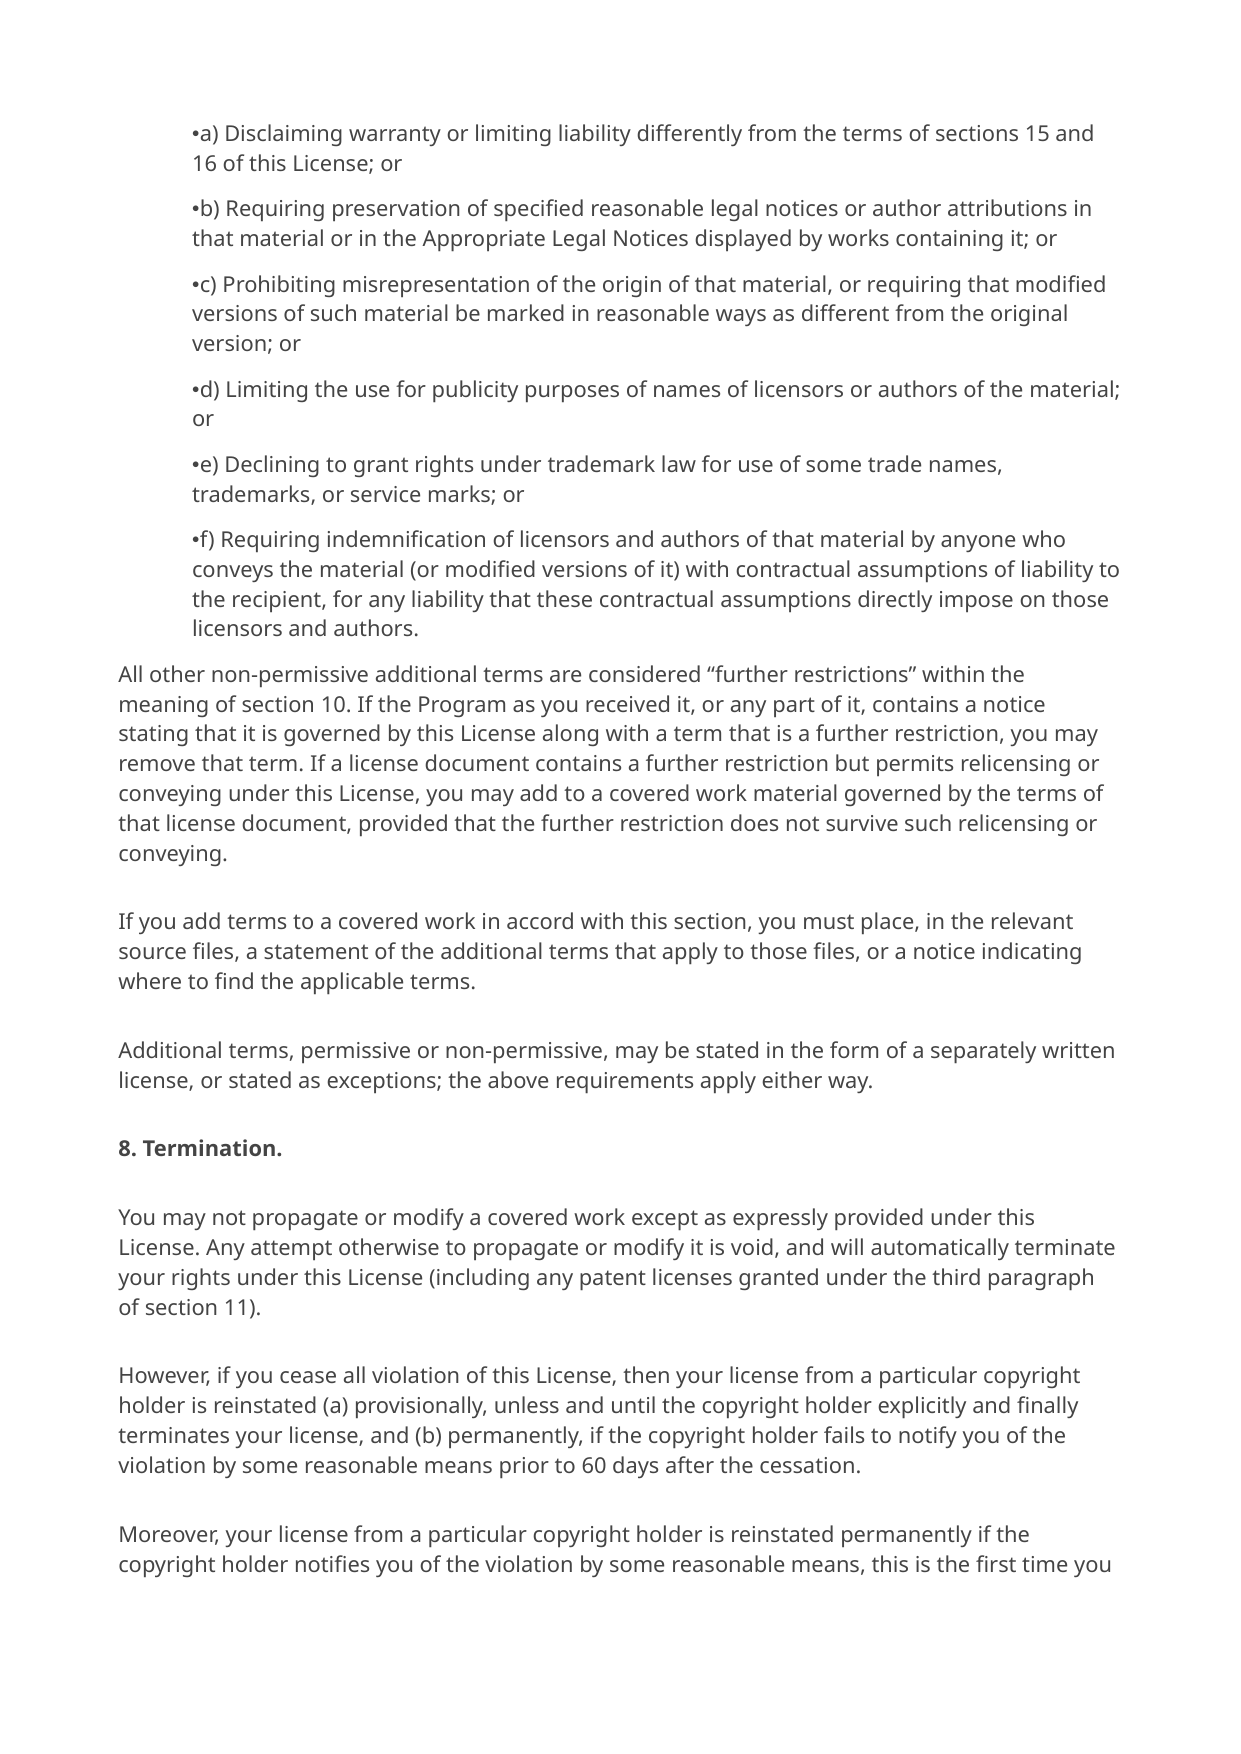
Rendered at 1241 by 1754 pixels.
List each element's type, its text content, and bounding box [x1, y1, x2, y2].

text Additional terms, permissive or non-permissive, may be stated in the form of a separately written license, or stated as exceptions; the above requirements apply either way. [118, 1035, 1122, 1094]
list c) Prohibiting misrepresentation of the origin of that material, or requiring that modified versions of such material be marked in reasonable ways as different from the original version; or [118, 268, 1122, 358]
list a) Disclaiming warranty or limiting liability differently from the terms of sections 15 and 16 of this License; or [118, 118, 1122, 178]
text However, if you cease all violation of this License, then your license from a particular copyright holder is reinstated (a) provisionally, unless and until the copyright holder explicitly and finally terminates your license, and (b) permanently, if the copyright holder fails to notify you of the violation by some reasonable means prior to 60 days after the cessation. [118, 1361, 1122, 1480]
text You may not propagate or modify a covered work except as expressly provided under this License. Any attempt otherwise to propagate or modify it is void, and will automatically terminate your rights under this License (including any patent licenses granted under the third paragraph of section 11). [118, 1202, 1122, 1321]
text All other non-permissive additional terms are considered “further restrictions” within the meaning of section 10. If the Program as you received it, or any part of it, contains a notice stating that it is governed by this License along with a term that is a further restriction, you may remove that term. If a license document contains a further restriction but permits relicensing or conveying under this License, you may add to a covered work material governed by the terms of that license document, provided that the further restriction does not survive such relicensing or conveying. [118, 659, 1122, 867]
text If you add terms to a covered work in accord with this section, you must place, in the relevant source files, a statement of the additional terms that apply to those files, or a notice indicating where to find the applicable terms. [118, 906, 1122, 996]
list f) Requiring indemnification of licensors and authors of that material by anyone who conveys the material (or modified versions of it) with contractual assumptions of liability to the recipient, for any liability that these contractual assumptions directly impose on those licensors and authors. [118, 524, 1122, 643]
list d) Limiting the use for publicity purposes of names of licensors or authors of the material; or [118, 373, 1122, 433]
text 8. Termination. [118, 1133, 1122, 1163]
list b) Requiring preservation of specified reasonable legal notices or author attributions in that material or in the Appropriate Legal Notices displayed by works containing it; or [118, 193, 1122, 253]
list e) Declining to grant rights under trademark law for use of some trade names, trademarks, or service marks; or [118, 449, 1122, 508]
text Moreover, your license from a particular copyright holder is reinstated permanently if the copyright holder notifies you of the violation by some reasonable means, this is the first time you [118, 1519, 1122, 1578]
